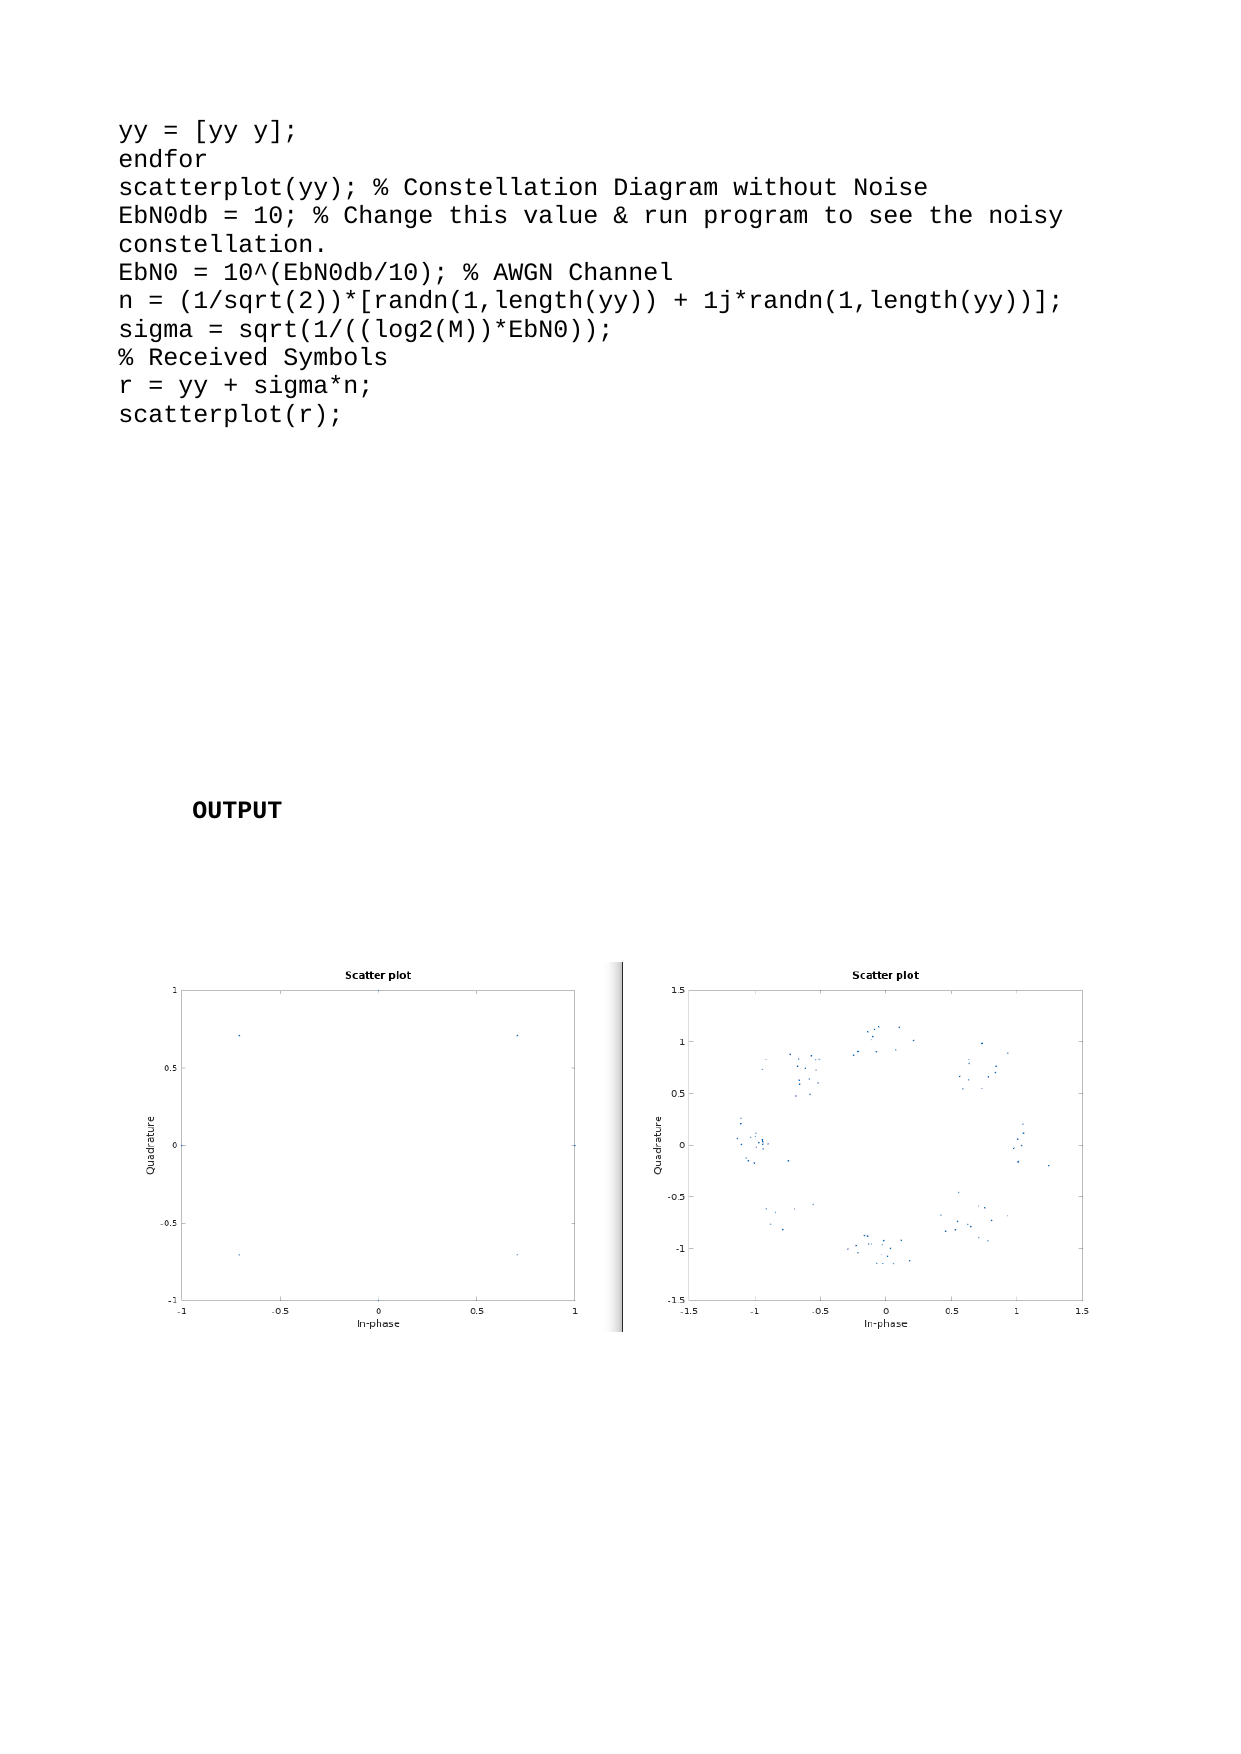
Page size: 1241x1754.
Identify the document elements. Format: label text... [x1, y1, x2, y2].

text yy = [yy y]; [118, 118, 1122, 146]
text endfor [118, 146, 1122, 175]
text scatterplot(yy); % Constellation Diagram without Noise [118, 175, 1122, 203]
text OUTPUT [118, 798, 1122, 826]
text scatterplot(r); [118, 401, 1122, 430]
text sigma = sqrt(1/((log2(M))*EbN0)); [118, 316, 1122, 345]
text n = (1/sqrt(2))*[randn(1,length(yy)) + 1j*randn(1,length(yy))]; [118, 288, 1122, 316]
text EbN0db = 10; % Change this value & run program to see the noisy constellation. [118, 203, 1122, 260]
picture [118, 962, 1123, 1332]
text EbN0 = 10^(EbN0db/10); % AWGN Channel [118, 260, 1122, 288]
text r = yy + sigma*n; [118, 373, 1122, 401]
text % Received Symbols [118, 345, 1122, 373]
